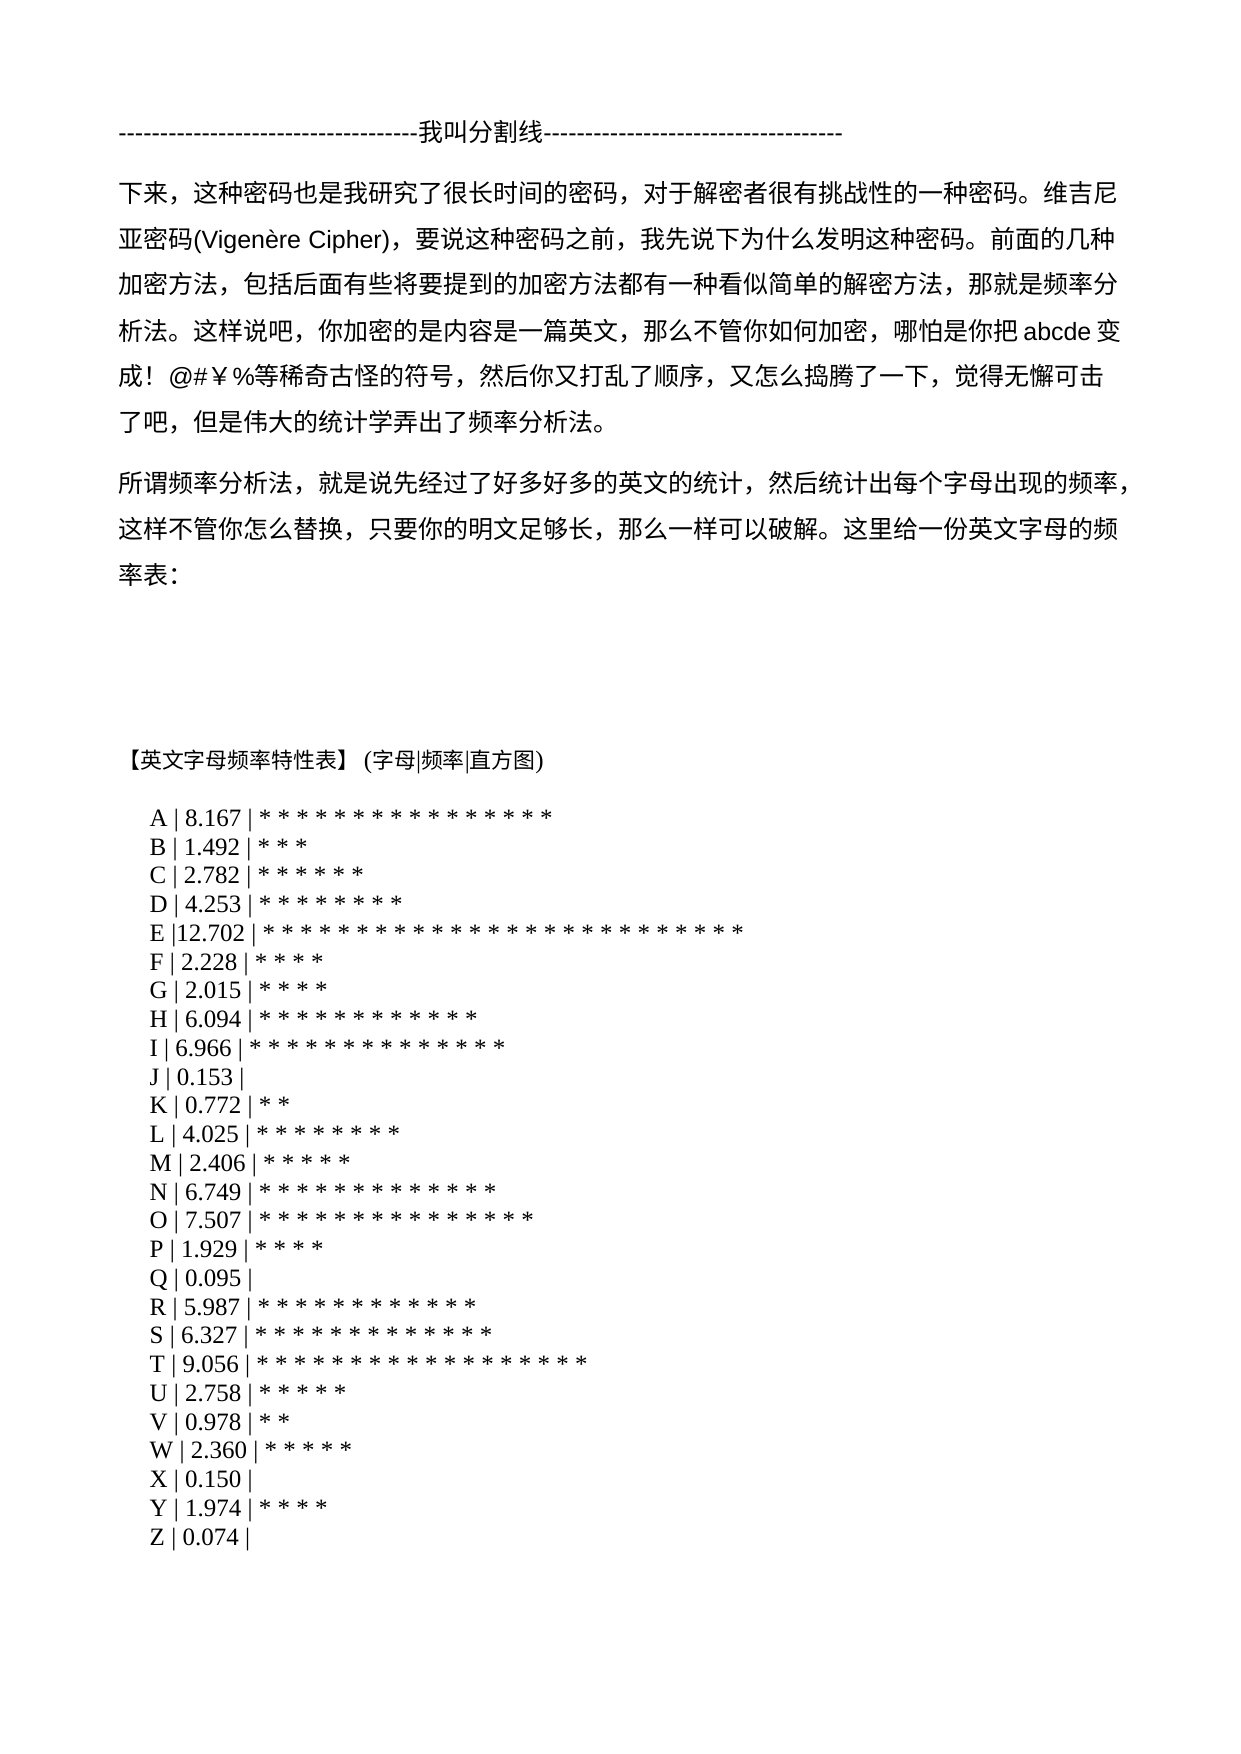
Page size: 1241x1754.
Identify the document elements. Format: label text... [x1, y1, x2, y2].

text 下来，这种密码也是我研究了很长时间的密码，对于解密者很有挑战性的一种密码。维吉尼亚密码(Vigenère Cipher)，要说这种密码之前，我先说下为什么发明这种密码。前面的几种加密方法，包括后面有些将要提到的加密方法都有一种看似简单的解密方法，那就是频率分析法。这样说吧，你加密的是内容是一篇英文，那么不管你如何加密，哪怕是你把abcde变成！@#￥%等稀奇古怪的符号，然后你又打乱了顺序，又怎么捣腾了一下，觉得无懈可击了吧，但是伟大的统计学弄出了频率分析法。 [118, 179, 1122, 437]
table_header 【英文字母频率特性表】 (字母|频率|直方图) A | 8.167 | * * * * * * * * * * * * * * * * B | 1.492 | * * * C | 2.782 | * * * * * * D | 4.253 | * * * * * * * * E |12.702 | * * * * * * * * * * * * * * * * * * * * * * * * * * F | 2.228 | * * * * G | 2.015 | * * * * H | 6.094 | * * * * * * * * * * * * I | 6.966 | * * * * * * * * * * * * * * J | 0.153 | K | 0.772 | * * L | 4.025 | * * * * * * * * M | 2.406 | * * * * * N | 6.749 | * * * * * * * * * * * * * O | 7.507 | * * * * * * * * * * * * * * * P | 1.929 | * * * * Q | 0.095 | R | 5.987 | * * * * * * * * * * * * S | 6.327 | * * * * * * * * * * * * * T | 9.056 | * * * * * * * * * * * * * * * * * * U | 2.758 | * * * * * V | 0.978 | * * W | 2.360 | * * * * * X | 0.150 | Y | 1.974 | * * * * Z | 0.074 | [118, 685, 777, 1580]
text ------------------------------------我叫分割线------------------------------------ [118, 118, 1122, 147]
table_header [118, 656, 841, 1580]
text 所谓频率分析法，就是说先经过了好多好多的英文的统计，然后统计出每个字母出现的频率，这样不管你怎么替换，只要你的明文足够长，那么一样可以破解。这里给一份英文字母的频率表： [118, 469, 1122, 589]
